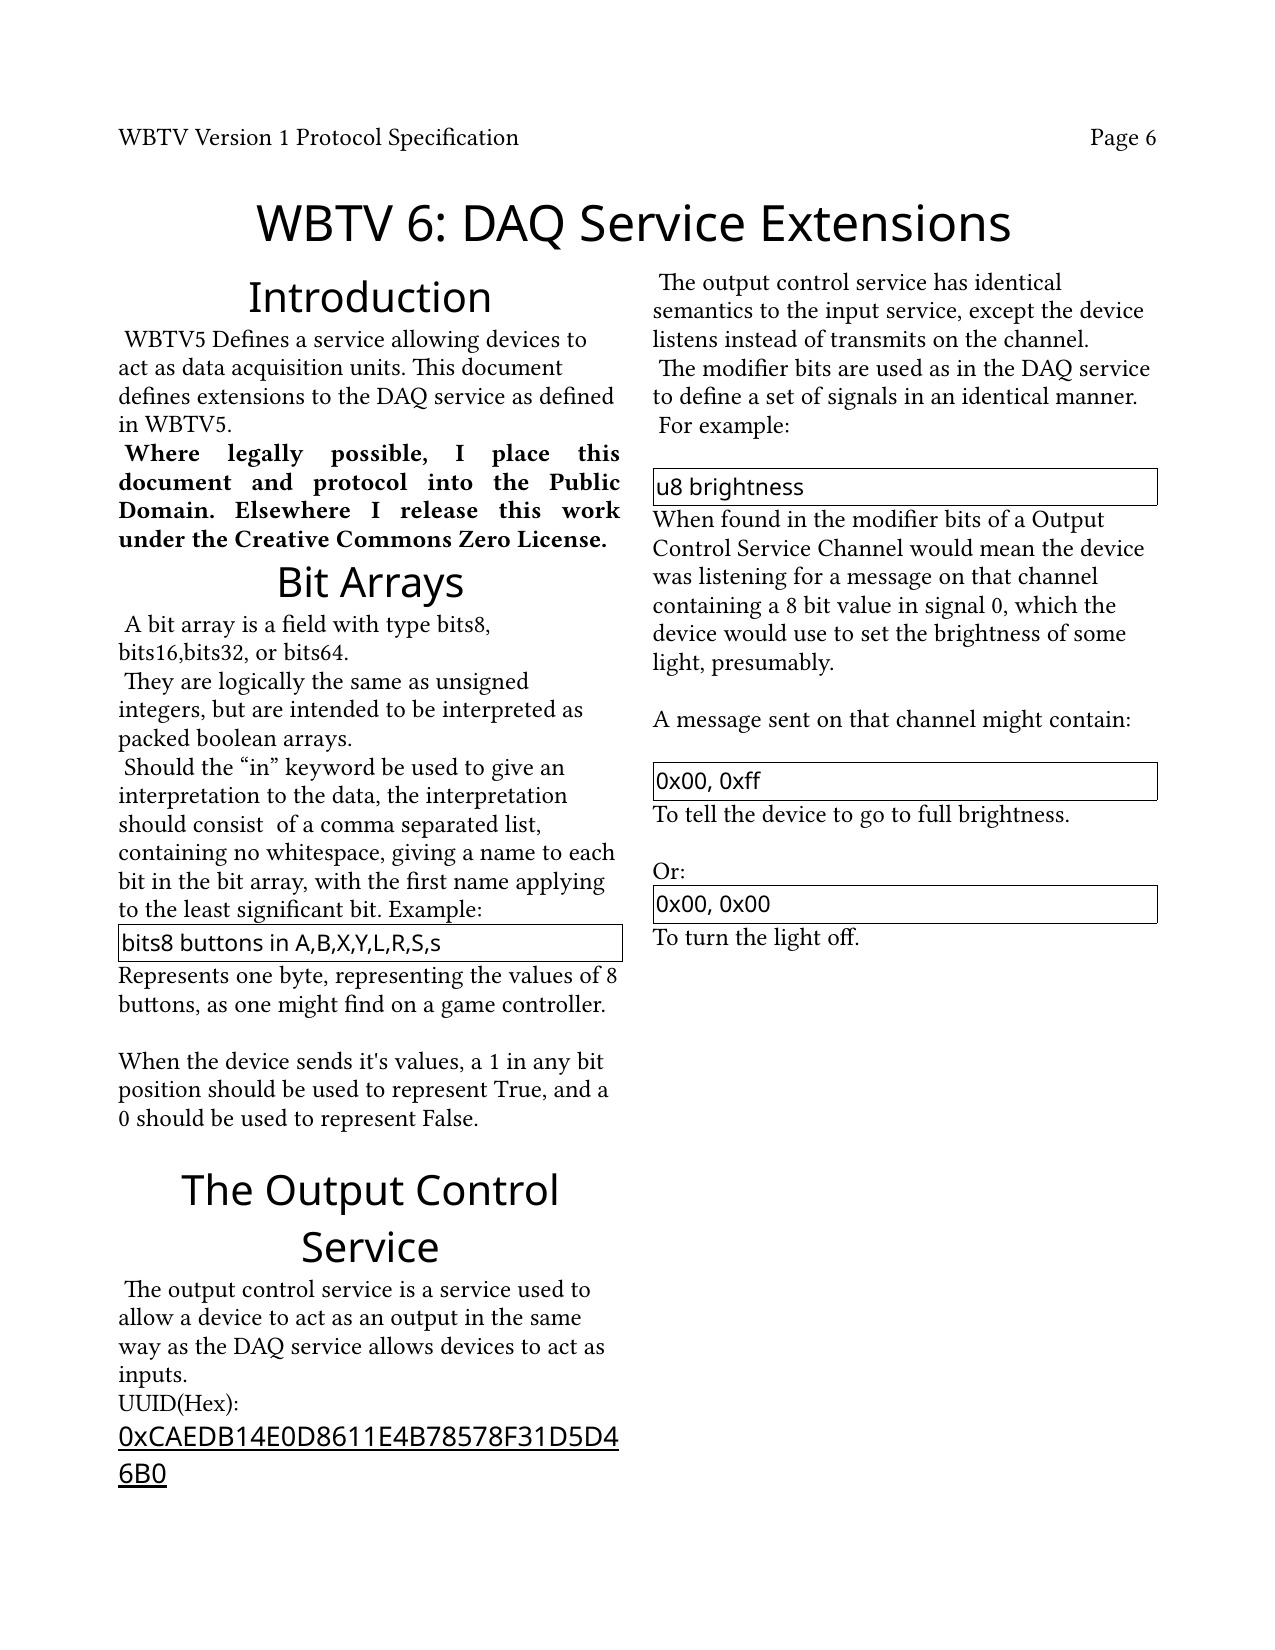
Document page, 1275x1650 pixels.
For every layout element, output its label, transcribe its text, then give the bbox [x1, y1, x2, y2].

text UUID(Hex): [118, 1389, 621, 1417]
text [652, 178, 1155, 188]
subtitle 0x00, 0xff [654, 763, 1157, 800]
subtitle [118, 178, 622, 188]
subtitle Bit Arrays [118, 553, 622, 610]
text When the device sends it's values, a 1 in any bit position should be used to represent True, and a 0 should be used to represent False. [118, 1047, 622, 1133]
text The output control service has identical semantics to the input service, except the device listens instead of transmits on the channel. [652, 256, 1155, 354]
text Should the “in” keyword be used to give an interpretation to the data, the interpretation should consist of a comma separated list, containing no whitespace, giving a name to each bit in the bit array, with the first name applying to the least significant bit. Example: [118, 753, 621, 924]
text To tell the device to go to full brightness. [652, 800, 1157, 828]
text WBTV5 Defines a service allowing devices to act as data acquisition units. This document defines extensions to the DAQ service as defined in WBTV5. [118, 325, 621, 439]
text The output control service is a service used to allow a device to act as an output in the same way as the DAQ service allows devices to act as inputs. [118, 1275, 621, 1389]
subtitle u8 brightness [654, 469, 1157, 505]
subtitle WBTV 6: DAQ Service Extensions [108, 188, 1161, 256]
subtitle Introduction [118, 256, 622, 325]
text When found in the modifier bits of a Output Control Service Channel would mean the device was listening for a message on that channel containing a 8 bit value in signal 0, which the device would use to set the brightness of some light, presumably. [652, 505, 1157, 677]
text A bit array is a field with type bits8, bits16,bits32, or bits64. [118, 610, 621, 667]
text The modifier bits are used as in the DAQ service to define a set of signals in an identical manner. [652, 354, 1155, 411]
text A message sent on that channel might contain: [652, 705, 1157, 734]
subtitle The Output Control Service [118, 1161, 622, 1275]
text Or: [652, 857, 1157, 885]
subtitle bits8 buttons in A,B,X,Y,L,R,S,s [119, 925, 622, 961]
text Represents one byte, representing the values of 8 buttons, as one might find on a game controller. [118, 962, 622, 1018]
text They are logically the same as unsigned integers, but are intended to be interpreted as packed boolean arrays. [118, 667, 621, 753]
text 0xCAEDB14E0D8611E4B78578F31D5D46B0 [118, 1417, 621, 1491]
text Where legally possible, I place this document and protocol into the Public Domain. Elsewhere I release this work under the Creative Commons Zero License. [118, 439, 621, 553]
text To turn the light off. [652, 923, 1157, 951]
text For example: [652, 411, 1155, 439]
subtitle 0x00, 0x00 [654, 886, 1157, 923]
